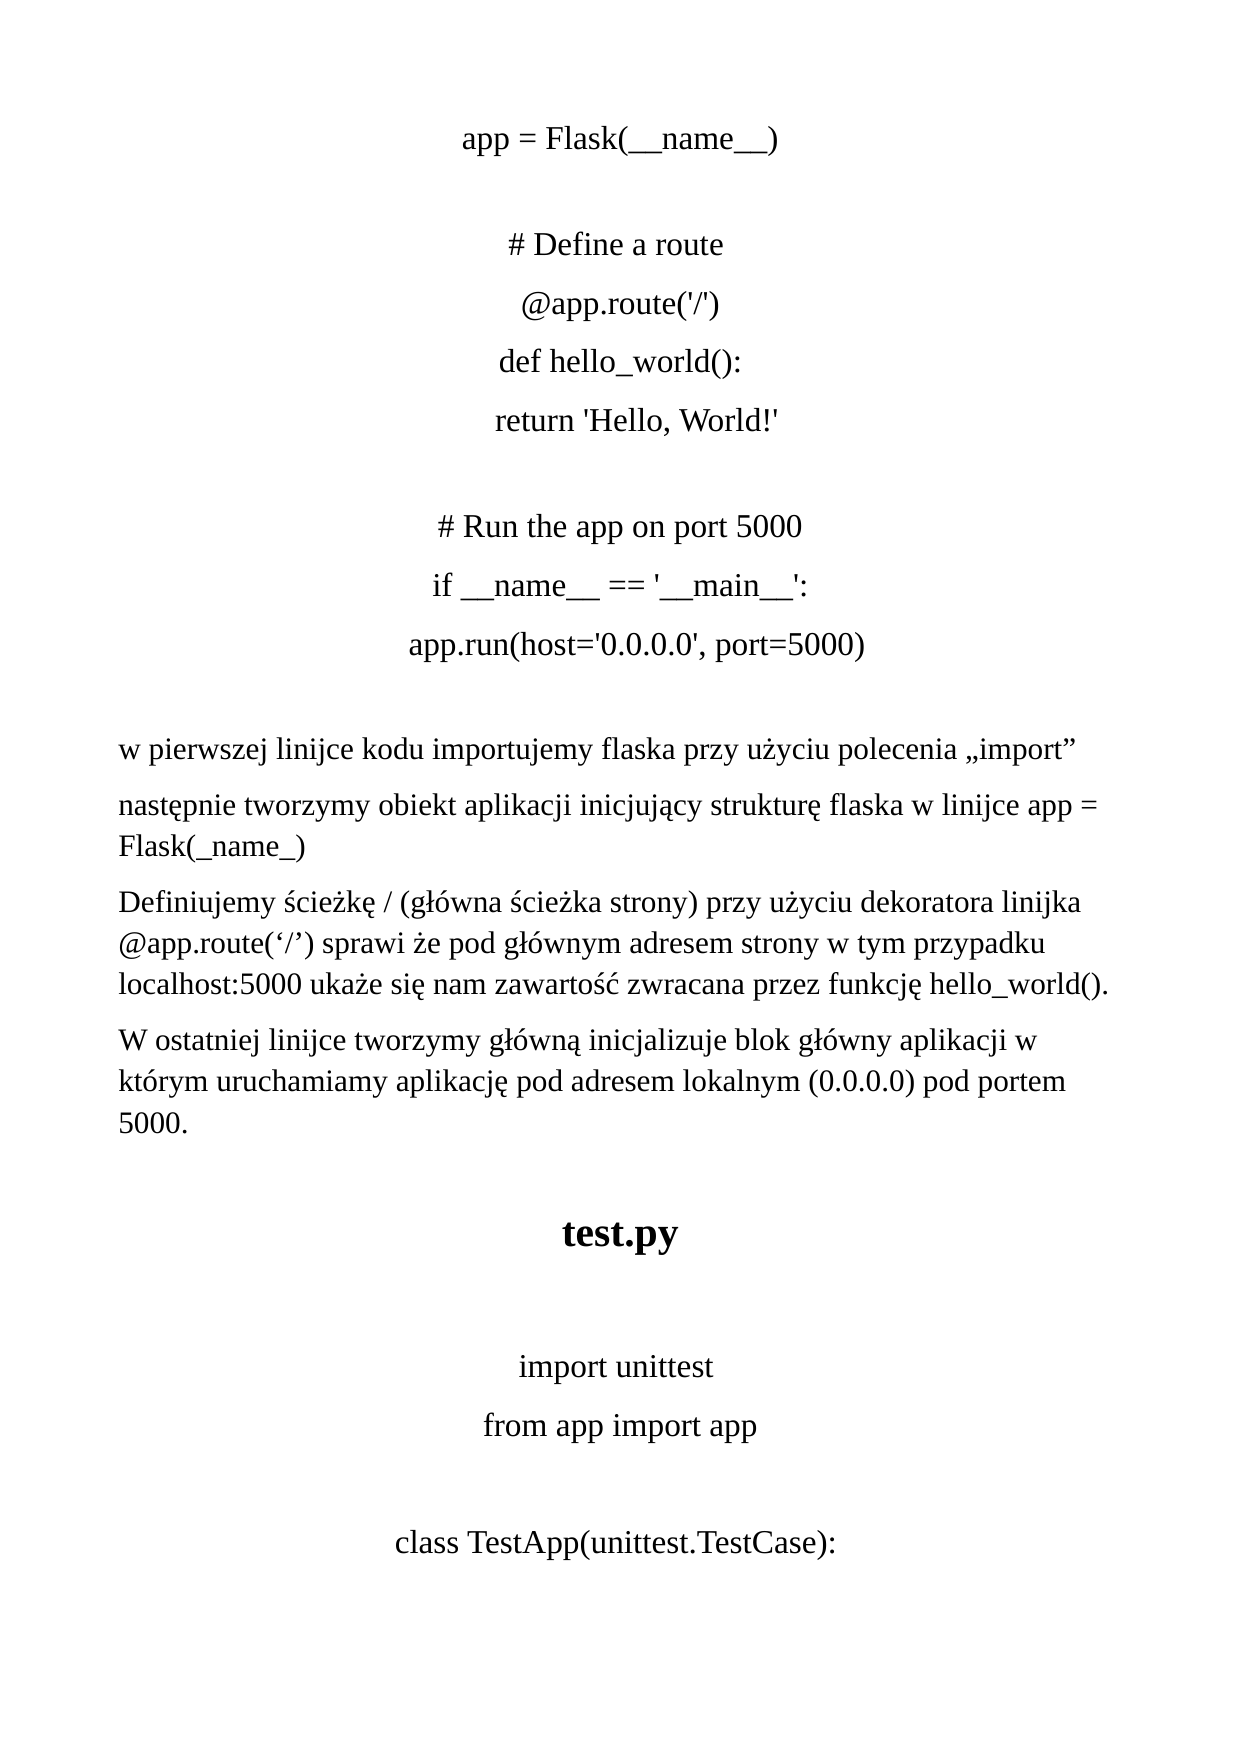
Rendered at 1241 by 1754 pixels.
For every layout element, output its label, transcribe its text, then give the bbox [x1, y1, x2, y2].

text import unittest [118, 1347, 1122, 1385]
text Definiujemy ścieżkę / (główna ścieżka strony) przy użyciu dekoratora linijka @app.route(‘/’) sprawi że pod głównym adresem strony w tym przypadku localhost:5000 ukaże się nam zawartość zwracana przez funkcję hello_world(). [118, 883, 1122, 1001]
text w pierwszej linijce kodu importujemy flaska przy użyciu polecenia „import” [118, 730, 1122, 766]
text from app import app [118, 1405, 1122, 1444]
text test.py [118, 1207, 1122, 1255]
text @app.route('/') [118, 283, 1122, 321]
text W ostatniej linijce tworzymy główną inicjalizuje blok główny aplikacji w którym uruchamiamy aplikację pod adresem lokalnym (0.0.0.0) pod portem 5000. [118, 1021, 1122, 1140]
text def hello_world(): [118, 342, 1122, 380]
text if __name__ == '__main__': [118, 565, 1122, 603]
text następnie tworzymy obiekt aplikacji inicjujący strukturę flaska w linijce app = Flask(_name_) [118, 786, 1122, 863]
text # Run the app on port 5000 [118, 507, 1122, 545]
text app = Flask(__name__) [118, 118, 1122, 156]
text return 'Hello, World!' [118, 400, 1122, 439]
text class TestApp(unittest.TestCase): [118, 1523, 1122, 1561]
text app.run(host='0.0.0.0', port=5000) [118, 624, 1122, 662]
text # Define a route [118, 224, 1122, 263]
